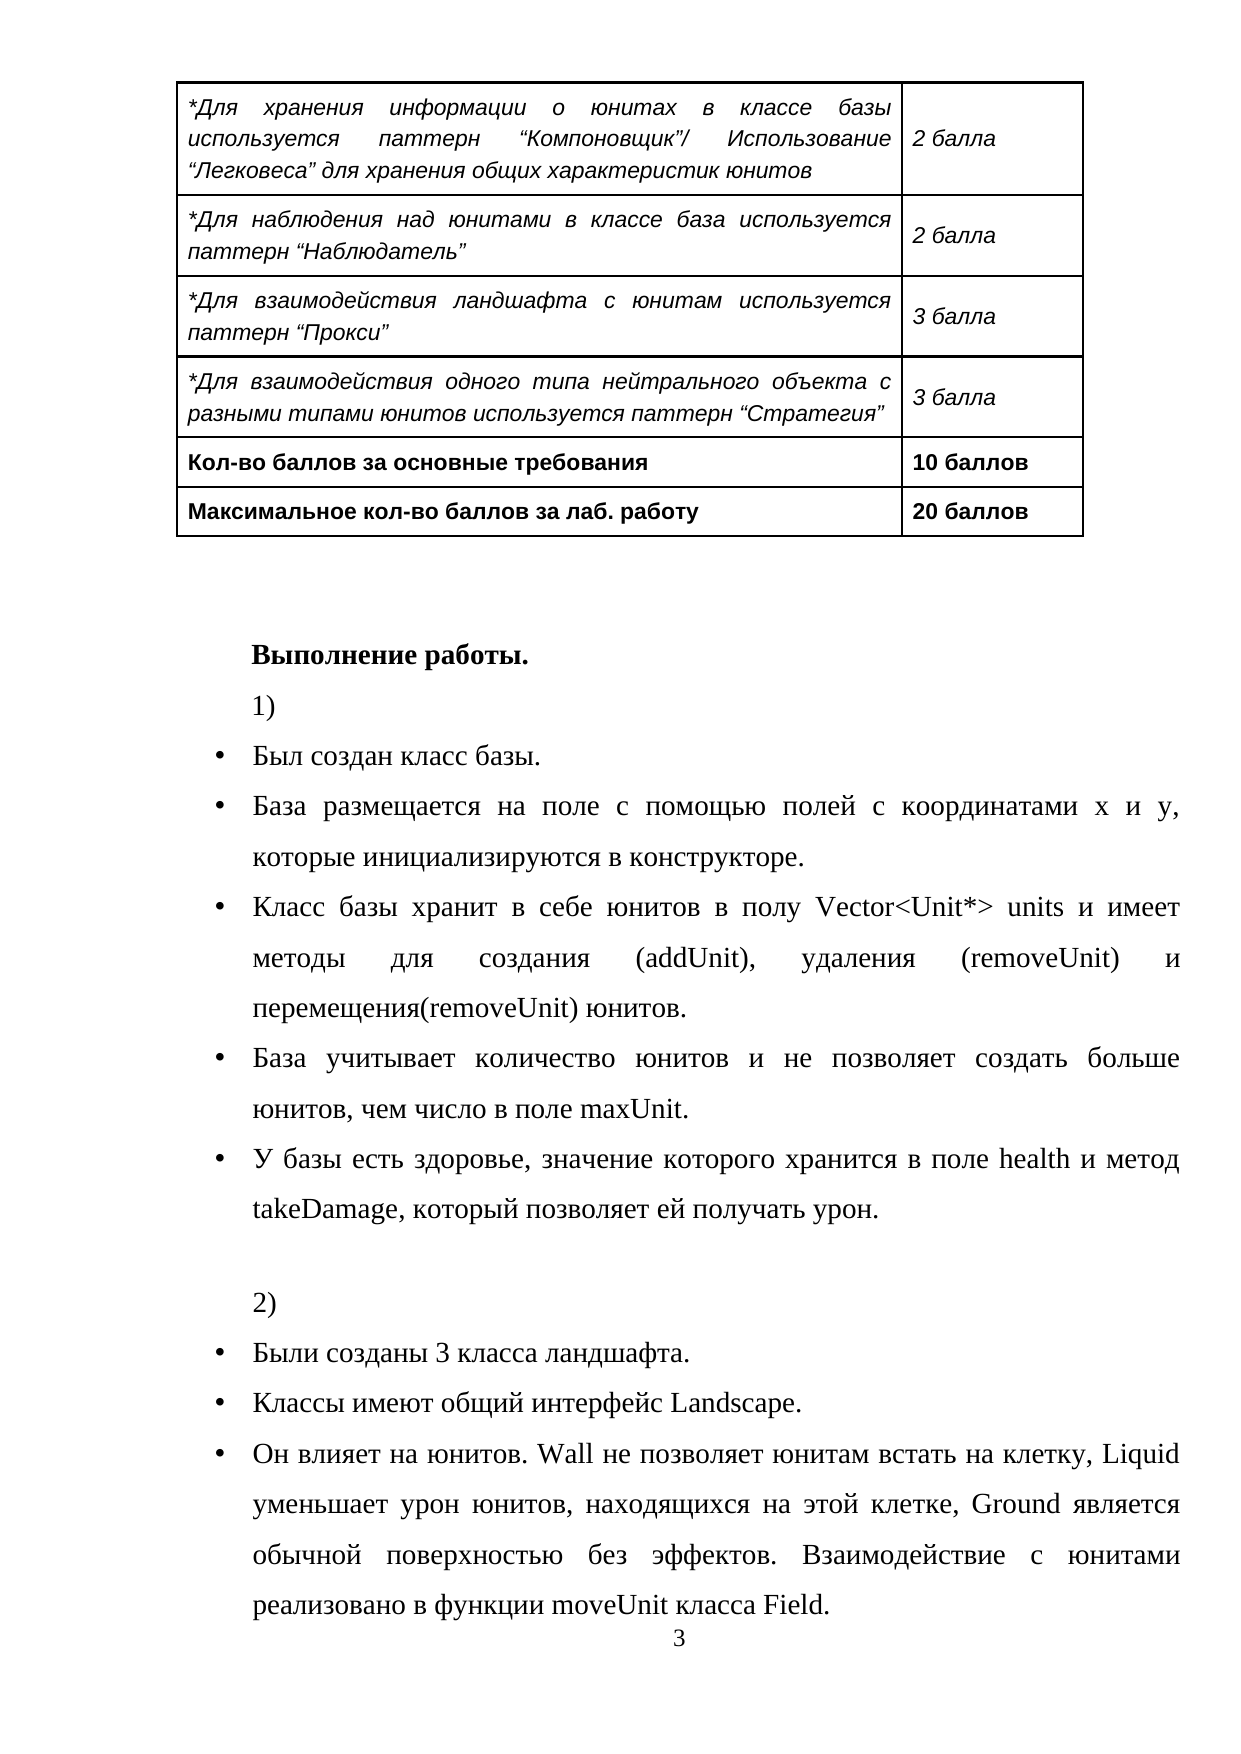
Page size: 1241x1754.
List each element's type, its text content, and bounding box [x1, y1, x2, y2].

text Выполнение работы. [177, 637, 1181, 671]
table_cell *Для хранения информации о юнитах в классе базы используется паттерн “Компоновщик”/ Использование “Легковеса” для хранения общих характеристик юнитов [178, 84, 901, 194]
table_cell 20 баллов [903, 488, 1082, 535]
table_cell *Для взаимодействия одного типа нейтрального объекта с разными типами юнитов используется паттерн “Стратегия” [178, 358, 901, 436]
list База учитывает количество юнитов и не позволяет создать больше юнитов, чем число в поле maxUnit. [215, 1040, 1181, 1124]
table_cell 3 балла [903, 277, 1082, 355]
text 1) [177, 688, 1181, 721]
list 2) [215, 1285, 1181, 1318]
list Он влияет на юнитов. Wall не позволяет юнитам встать на клетку, Liquid уменьшает урон юнитов, находящихся на этой клетке, Ground является обычной поверхностью без эффектов. Взаимодействие с юнитами реализовано в функции moveUnit класса Field. [215, 1436, 1181, 1621]
table_cell Кол-во баллов за основные требования [178, 438, 901, 486]
list У базы есть здоровье, значение которого хранится в поле health и метод takeDamage, который позволяет ей получать урон. [215, 1141, 1181, 1225]
list Был создан класс базы. [215, 738, 1181, 772]
table_cell Максимальное кол-во баллов за лаб. работу [178, 488, 901, 535]
list База размещается на поле с помощью полей с координатами x и y, которые инициализируются в конструкторе. [215, 788, 1181, 872]
list Класс базы хранит в себе юнитов в полу Vector<Unit*> units и имеет методы для создания (addUnit), удаления (removeUnit) и перемещения(removeUnit) юнитов. [215, 889, 1181, 1023]
table_cell 2 балла [903, 196, 1082, 274]
table_cell 2 балла [903, 84, 1082, 194]
table_cell 3 балла [903, 358, 1082, 436]
table_cell *Для наблюдения над юнитами в классе база используется паттерн “Наблюдатель” [178, 196, 901, 274]
list Классы имеют общий интерфейс Landscape. [215, 1386, 1181, 1419]
table_cell *Для взаимодействия ландшафта с юнитам используется паттерн “Прокси” [178, 277, 901, 355]
list Были созданы 3 класса ландшафта. [215, 1335, 1181, 1369]
table_cell 10 баллов [903, 438, 1082, 486]
